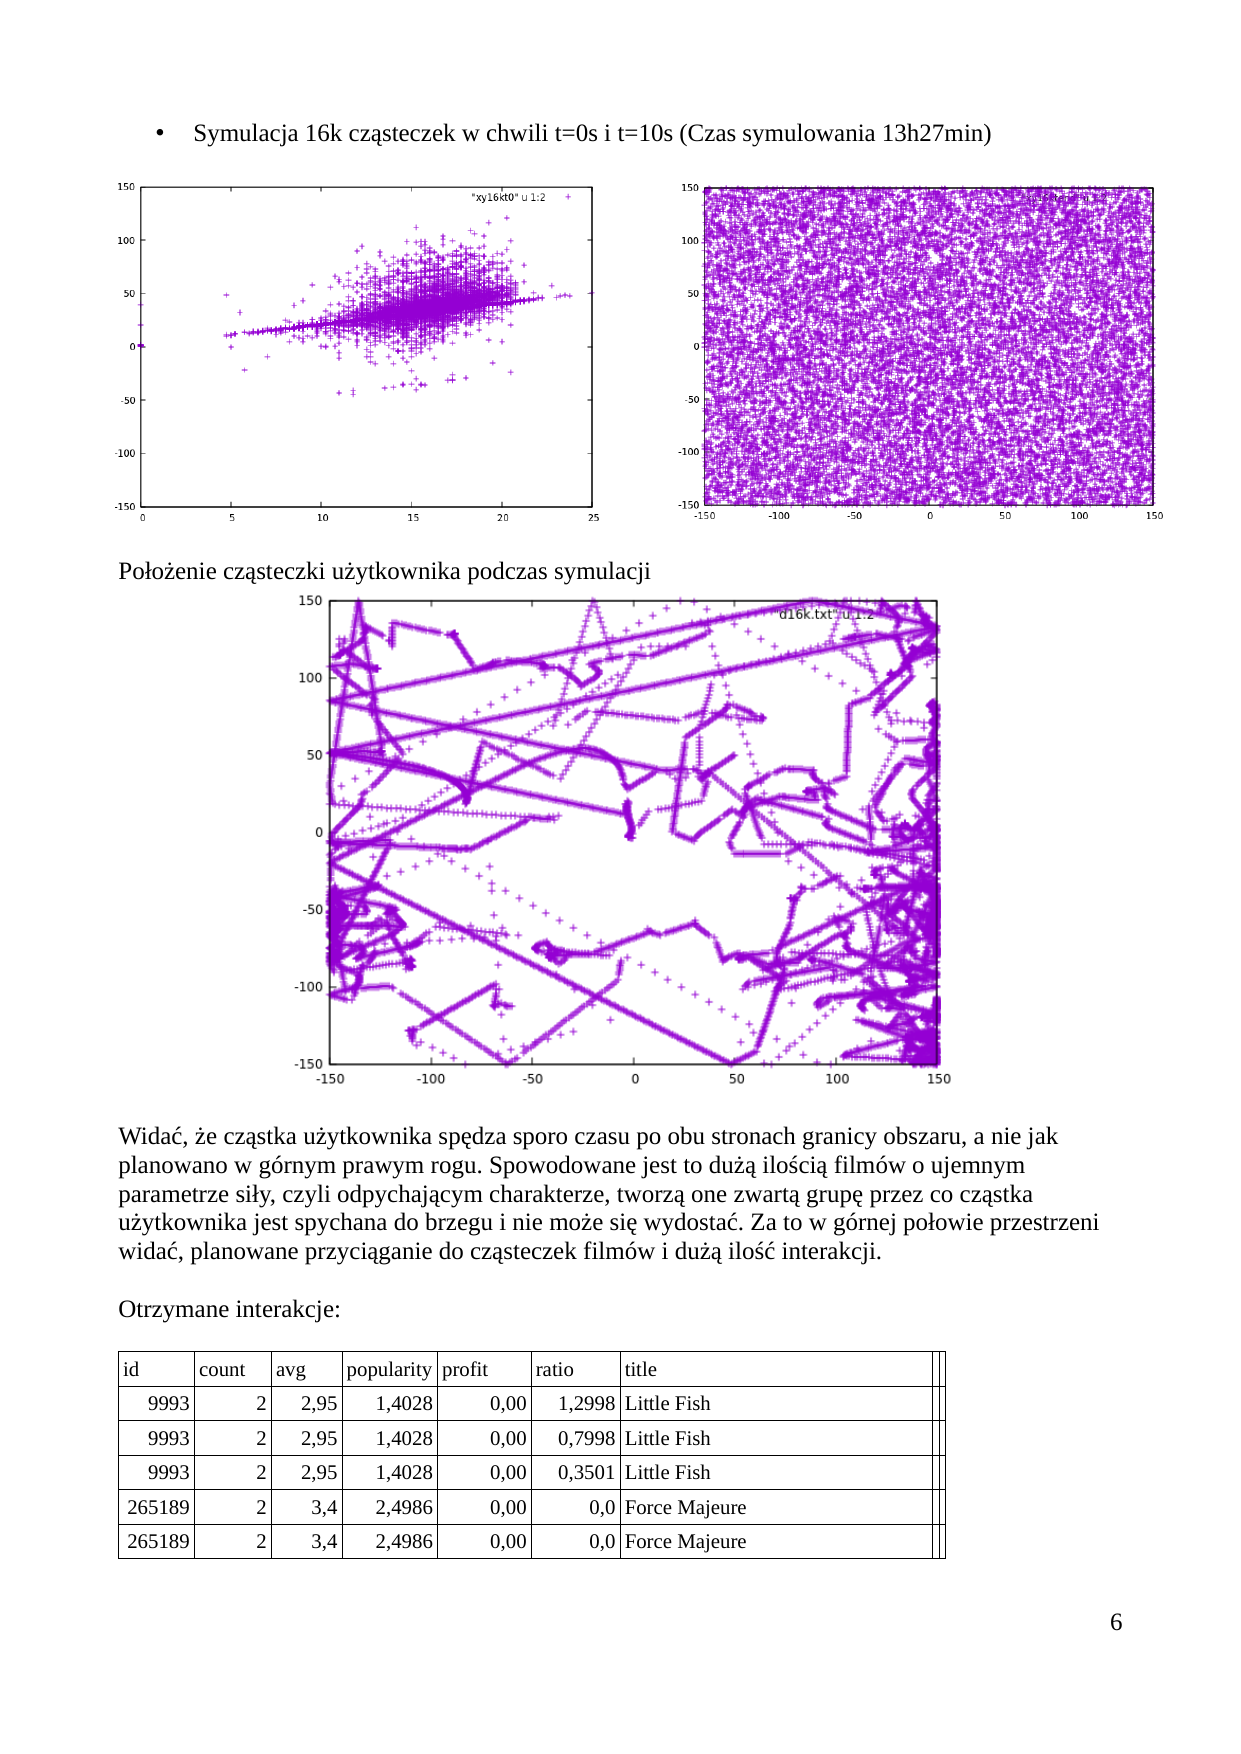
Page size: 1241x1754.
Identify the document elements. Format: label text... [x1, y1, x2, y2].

picture [282, 585, 959, 1093]
table_cell 2 [195, 1456, 271, 1489]
table_cell 0,00 [438, 1456, 531, 1489]
table_cell 1,4028 [343, 1421, 437, 1454]
table_cell 0,7998 [532, 1421, 620, 1454]
table_cell 2,95 [272, 1421, 342, 1454]
picture [668, 176, 1169, 526]
table_cell Little Fish [621, 1387, 932, 1420]
text Położenie cząsteczki użytkownika podczas symulacji [118, 556, 1122, 585]
table_cell 265189 [119, 1490, 194, 1523]
table_header ratio [532, 1352, 620, 1386]
table_cell [933, 1421, 939, 1454]
table_cell [940, 1421, 945, 1454]
table_cell 1,2998 [532, 1387, 620, 1420]
table_cell Little Fish [621, 1421, 932, 1454]
table_cell 0,00 [438, 1490, 531, 1523]
table_header avg [272, 1352, 342, 1386]
table_cell 0,3501 [532, 1456, 620, 1489]
table_cell [940, 1525, 945, 1558]
table_cell [933, 1456, 939, 1489]
table_header [940, 1352, 945, 1386]
picture [104, 175, 608, 528]
table_cell 1,4028 [343, 1456, 437, 1489]
table_cell [933, 1525, 939, 1558]
table_cell 0,00 [438, 1387, 531, 1420]
text Widać, że cząstka użytkownika spędza sporo czasu po obu stronach granicy obszaru, a nie jak planowano w górnym prawym rogu. Spowodowane jest to dużą ilością filmów o ujemnym parametrze siły, czyli odpychającym charakterze, tworzą one zwartą grupę przez co cząstka użytkownika jest spychana do brzegu i nie może się wydostać. Za to w górnej połowie przestrzeni widać, planowane przyciąganie do cząsteczek filmów i dużą ilość interakcji. [118, 1121, 1122, 1265]
table_header id [119, 1352, 194, 1386]
list Symulacja 16k cząsteczek w chwili t=0s i t=10s (Czas symulowania 13h27min) [156, 118, 1122, 147]
table_header popularity [343, 1352, 437, 1386]
table_cell 1,4028 [343, 1387, 437, 1420]
table_cell 265189 [119, 1525, 194, 1558]
table_cell 0,0 [532, 1490, 620, 1523]
table_cell 2,4986 [343, 1525, 437, 1558]
table_cell 0,00 [438, 1421, 531, 1454]
table_cell [933, 1387, 939, 1420]
table_cell 2 [195, 1490, 271, 1523]
table_header title [621, 1352, 932, 1386]
table_cell 2 [195, 1525, 271, 1558]
table_cell 9993 [119, 1387, 194, 1420]
table_cell 9993 [119, 1456, 194, 1489]
table_header count [195, 1352, 271, 1386]
table_cell 0,00 [438, 1525, 531, 1558]
table_cell Little Fish [621, 1456, 932, 1489]
table_cell [933, 1490, 939, 1523]
table_cell 2 [195, 1421, 271, 1454]
table_cell 3,4 [272, 1525, 342, 1558]
table_header [933, 1352, 939, 1386]
table_cell 2,95 [272, 1387, 342, 1420]
table_cell 3,4 [272, 1490, 342, 1523]
table_header profit [438, 1352, 531, 1386]
table_cell [940, 1490, 945, 1523]
text Otrzymane interakcje: [118, 1294, 1122, 1322]
table_cell 9993 [119, 1421, 194, 1454]
table_cell Force Majeure [621, 1525, 932, 1558]
table_cell 0,0 [532, 1525, 620, 1558]
table_cell 2,4986 [343, 1490, 437, 1523]
table_cell [940, 1387, 945, 1420]
table_cell Force Majeure [621, 1490, 932, 1523]
table_cell 2 [195, 1387, 271, 1420]
table_cell [940, 1456, 945, 1489]
table_cell 2,95 [272, 1456, 342, 1489]
